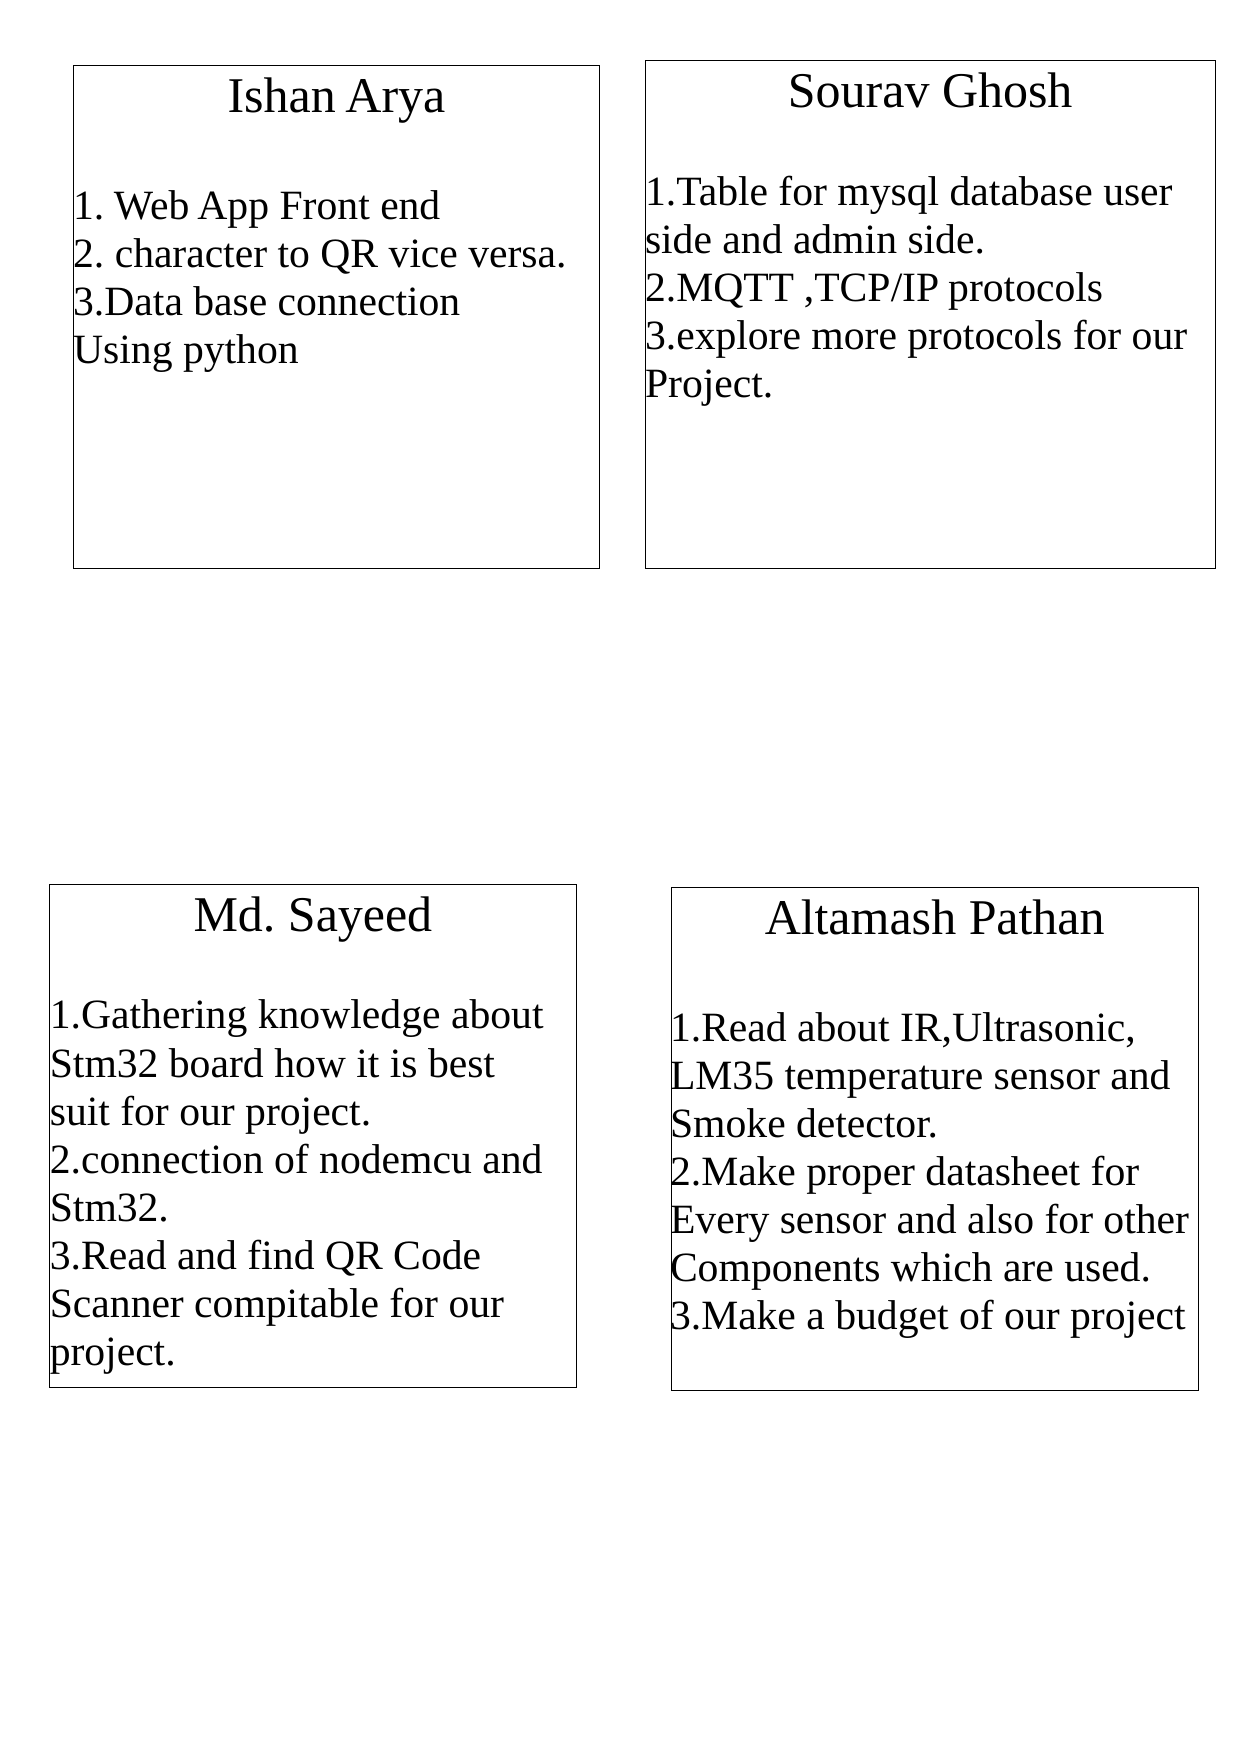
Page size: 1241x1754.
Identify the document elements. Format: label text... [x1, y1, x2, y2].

text s [600, 118, 645, 147]
